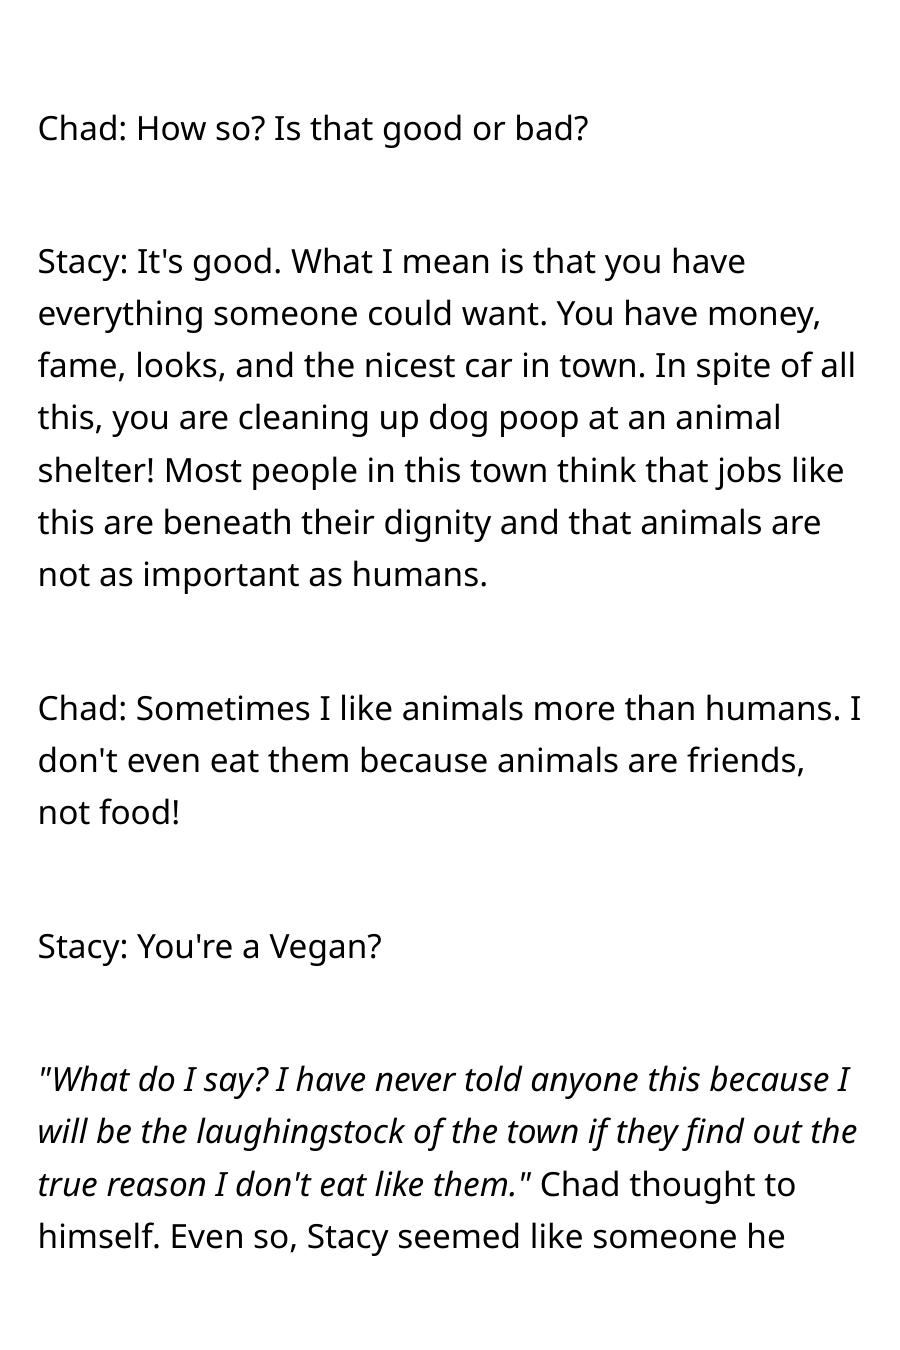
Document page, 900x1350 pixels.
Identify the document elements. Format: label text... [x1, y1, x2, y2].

text Stacy: You're a Vegan? [37, 922, 862, 968]
text "What do I say? I have never told anyone this because I will be the laughingstock of the town if they find out the true reason I don't eat like them." Chad thought to himself. Even so, Stacy seemed like someone he [37, 1056, 862, 1258]
text Chad: How so? Is that good or bad? [37, 104, 862, 150]
text Stacy: It's good. What I mean is that you have everything someone could want. You have money, fame, looks, and the nicest car in town. In spite of all this, you are cleaning up dog poop at an animal shelter! Most people in this town think that jobs like this are beneath their dignity and that animals are not as important as humans. [37, 238, 862, 596]
text Chad: Sometimes I like animals more than humans. I don't even eat them because animals are friends, not food! [37, 684, 862, 834]
